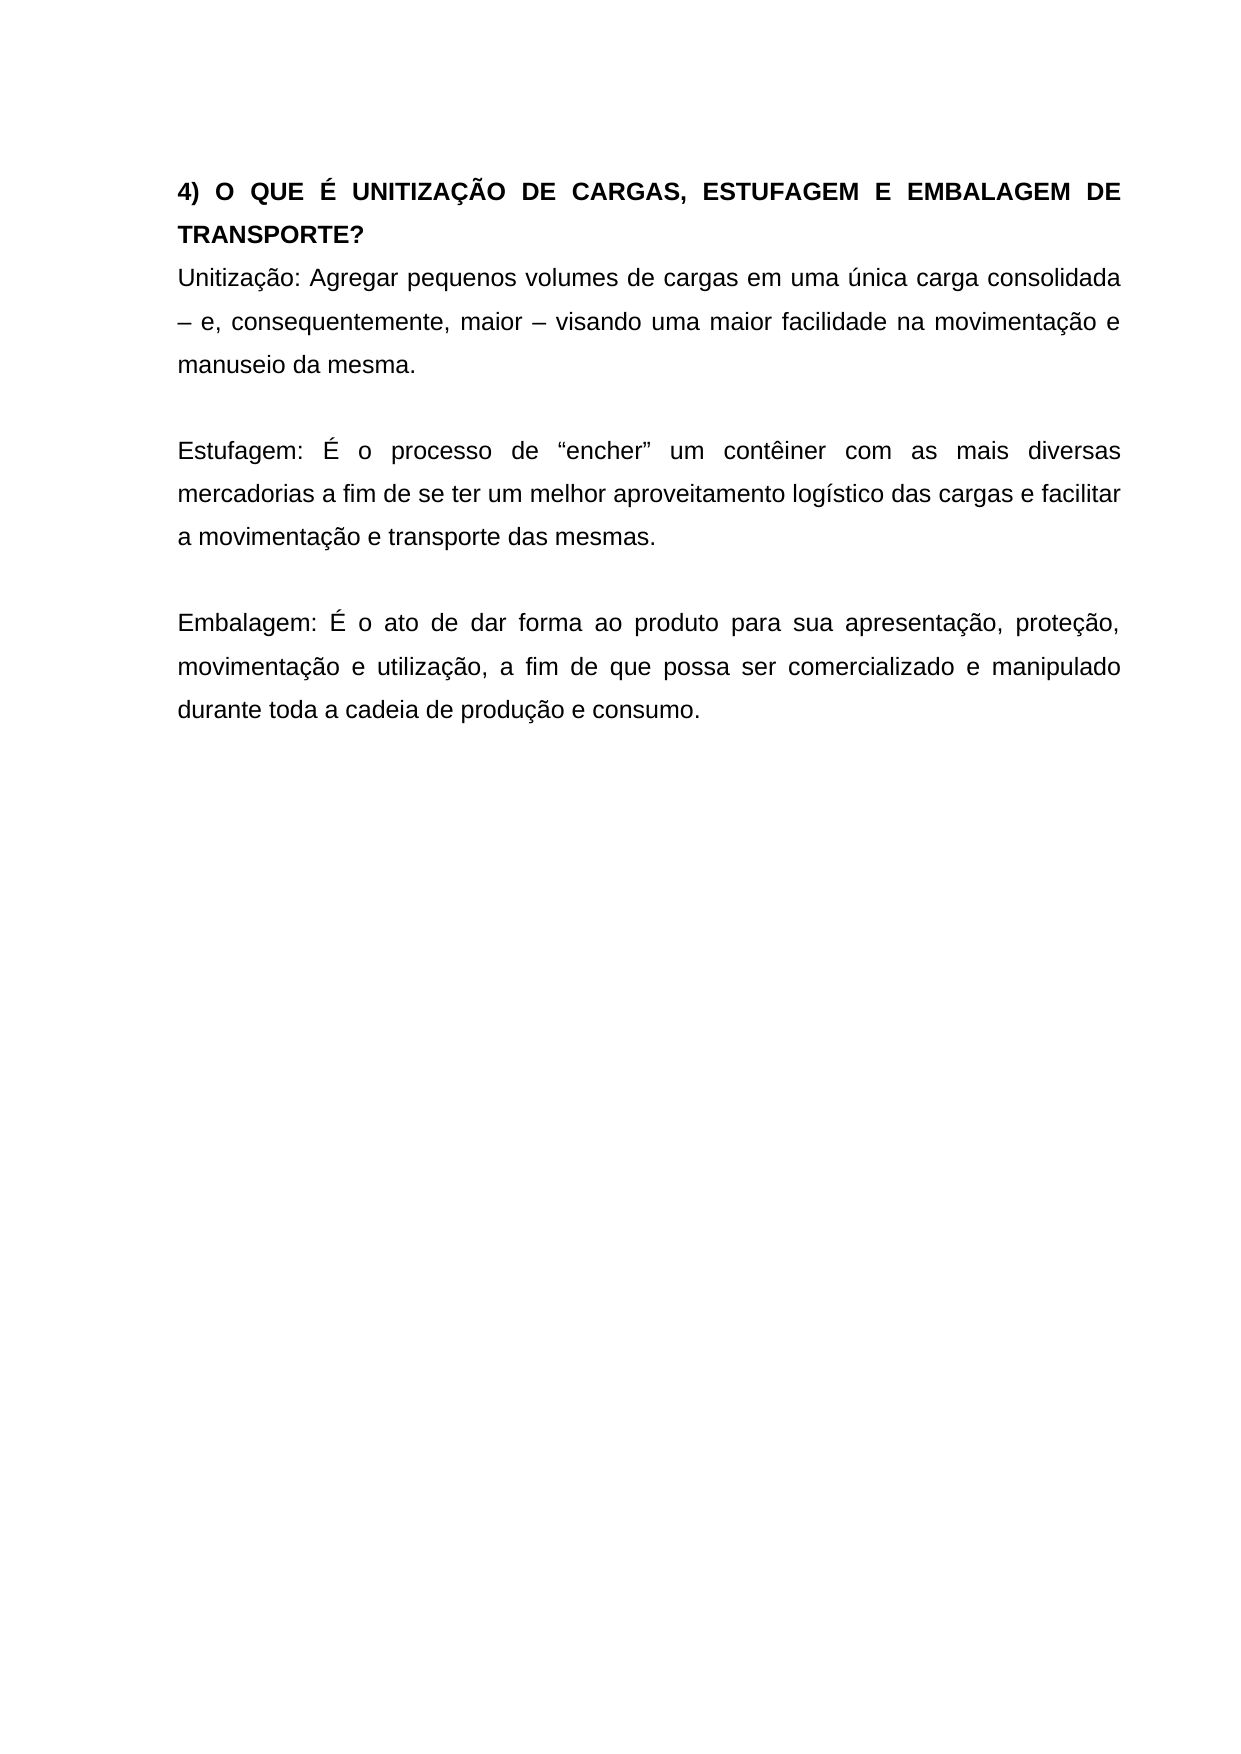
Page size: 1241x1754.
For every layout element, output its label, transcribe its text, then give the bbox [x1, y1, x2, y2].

text Embalagem: É o ato de dar forma ao produto para sua apresentação, proteção, movimentação e utilização, a fim de que possa ser comercializado e manipulado durante toda a cadeia de produção e consumo. [177, 608, 1122, 723]
text 4) O QUE É UNITIZAÇÃO DE CARGAS, ESTUFAGEM E EMBALAGEM DE TRANSPORTE? [177, 177, 1122, 249]
text Unitização: Agregar pequenos volumes de cargas em uma única carga consolidada – e, consequentemente, maior – visando uma maior facilidade na movimentação e manuseio da mesma. [177, 263, 1122, 378]
text Estufagem: É o processo de “encher” um contêiner com as mais diversas mercadorias a fim de se ter um melhor aproveitamento logístico das cargas e facilitar a movimentação e transporte das mesmas. [177, 436, 1122, 551]
